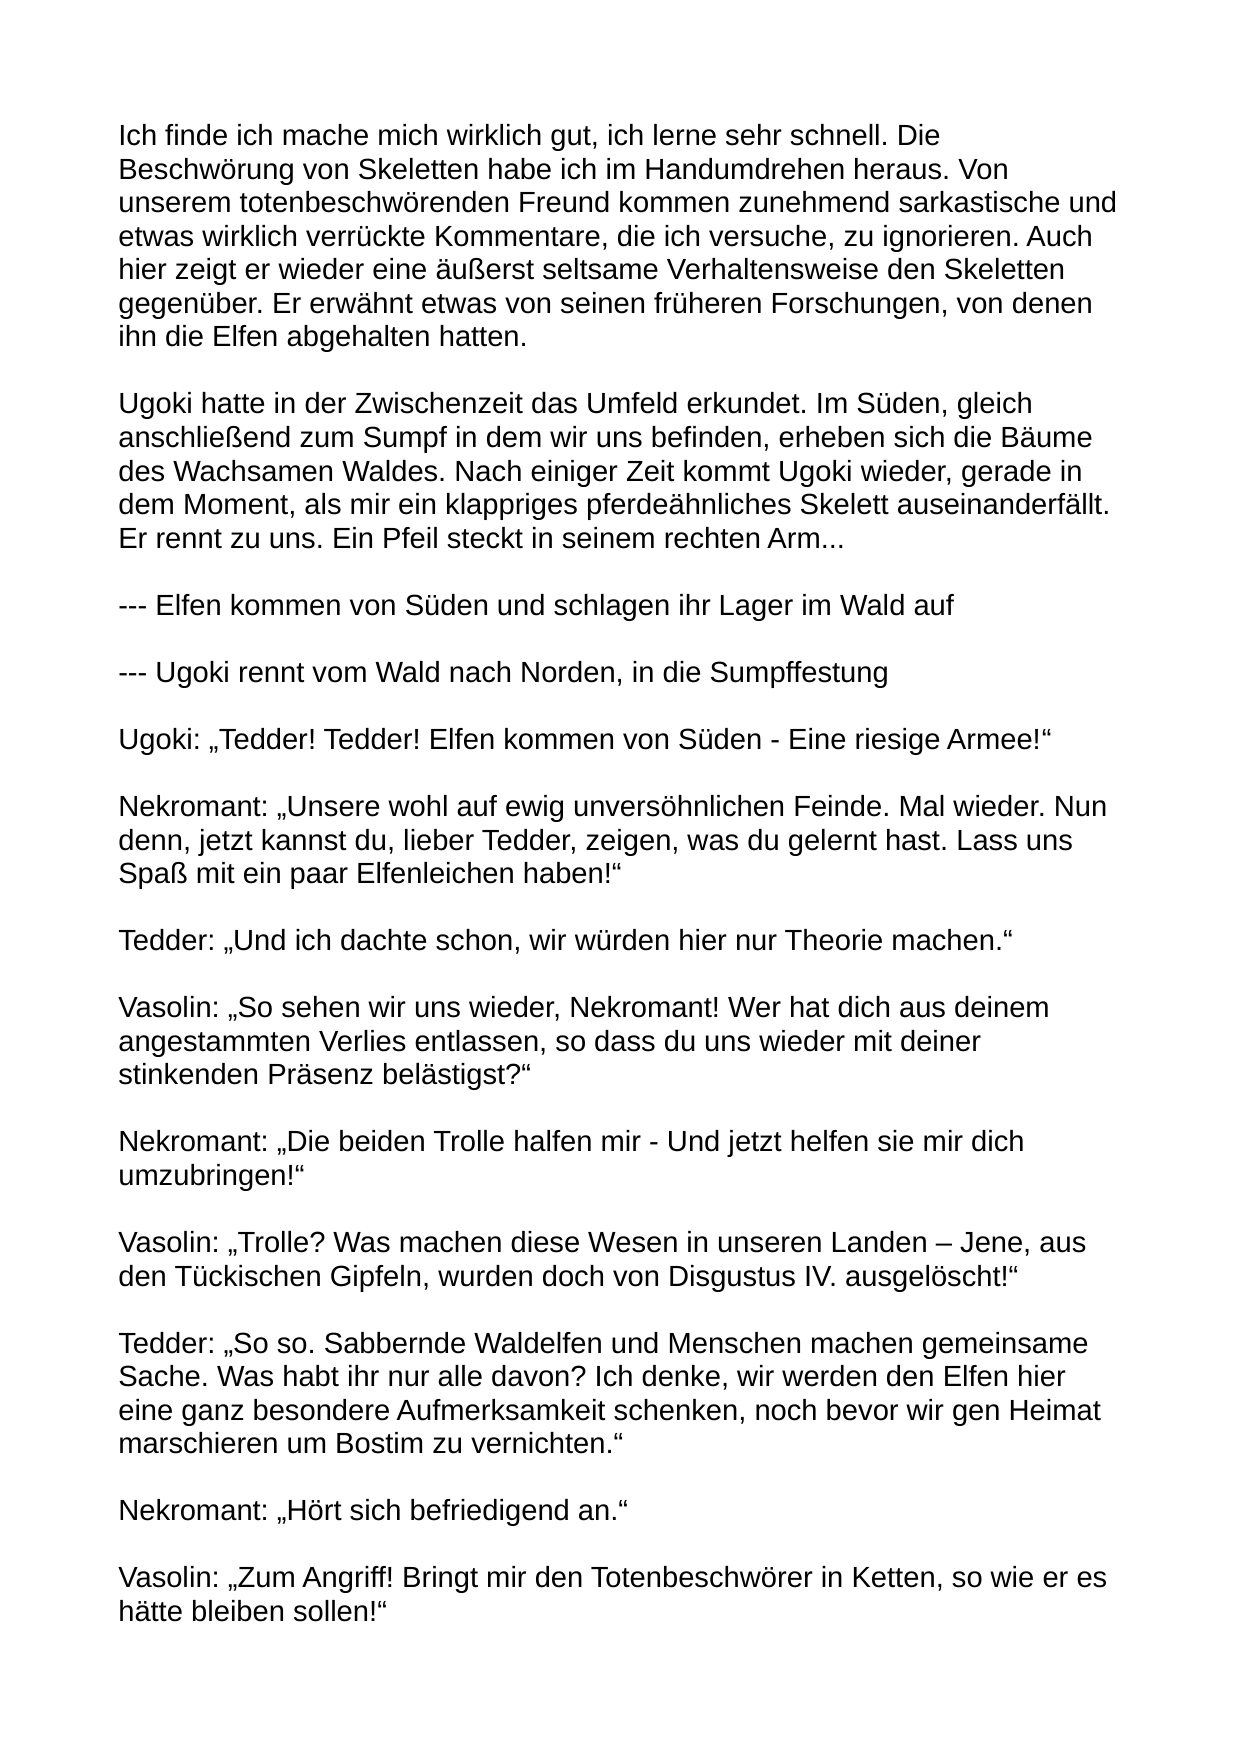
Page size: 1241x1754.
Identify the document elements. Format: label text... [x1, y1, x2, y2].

text --- Ugoki rennt vom Wald nach Norden, in die Sumpffestung [118, 655, 1122, 688]
text Nekromant: „Die beiden Trolle halfen mir - Und jetzt helfen sie mir dich umzubringen!“ [118, 1124, 1122, 1191]
text Ich finde ich mache mich wirklich gut, ich lerne sehr schnell. Die Beschwörung von Skeletten habe ich im Handumdrehen heraus. Von unserem totenbeschwörenden Freund kommen zunehmend sarkastische und etwas wirklich verrückte Kommentare, die ich versuche, zu ignorieren. Auch hier zeigt er wieder eine äußerst seltsame Verhaltensweise den Skeletten gegenüber. Er erwähnt etwas von seinen früheren Forschungen, von denen ihn die Elfen abgehalten hatten. [118, 118, 1122, 353]
text Vasolin: „So sehen wir uns wieder, Nekromant! Wer hat dich aus deinem angestammten Verlies entlassen, so dass du uns wieder mit deiner stinkenden Präsenz belästigst?“ [118, 990, 1122, 1091]
text --- Elfen kommen von Süden und schlagen ihr Lager im Wald auf [118, 588, 1122, 621]
text Vasolin: „Zum Angriff! Bringt mir den Totenbeschwörer in Ketten, so wie er es hätte bleiben sollen!“ [118, 1560, 1122, 1627]
text Tedder: „So so. Sabbernde Waldelfen und Menschen machen gemeinsame Sache. Was habt ihr nur alle davon? Ich denke, wir werden den Elfen hier eine ganz besondere Aufmerksamkeit schenken, noch bevor wir gen Heimat marschieren um Bostim zu vernichten.“ [118, 1326, 1122, 1460]
text Nekromant: „Hört sich befriedigend an.“ [118, 1493, 1122, 1527]
text Tedder: „Und ich dachte schon, wir würden hier nur Theorie machen.“ [118, 923, 1122, 957]
text Ugoki hatte in der Zwischenzeit das Umfeld erkundet. Im Süden, gleich anschließend zum Sumpf in dem wir uns befinden, erheben sich die Bäume des Wachsamen Waldes. Nach einiger Zeit kommt Ugoki wieder, gerade in dem Moment, als mir ein klappriges pferdeähnliches Skelett auseinanderfällt. Er rennt zu uns. Ein Pfeil steckt in seinem rechten Arm... [118, 386, 1122, 554]
text Ugoki: „Tedder! Tedder! Elfen kommen von Süden - Eine riesige Armee!“ [118, 722, 1122, 755]
text Vasolin: „Trolle? Was machen diese Wesen in unseren Landen – Jene, aus den Tückischen Gipfeln, wurden doch von Disgustus IV. ausgelöscht!“ [118, 1225, 1122, 1292]
text Nekromant: „Unsere wohl auf ewig unversöhnlichen Feinde. Mal wieder. Nun denn, jetzt kannst du, lieber Tedder, zeigen, was du gelernt hast. Lass uns Spaß mit ein paar Elfenleichen haben!“ [118, 789, 1122, 889]
